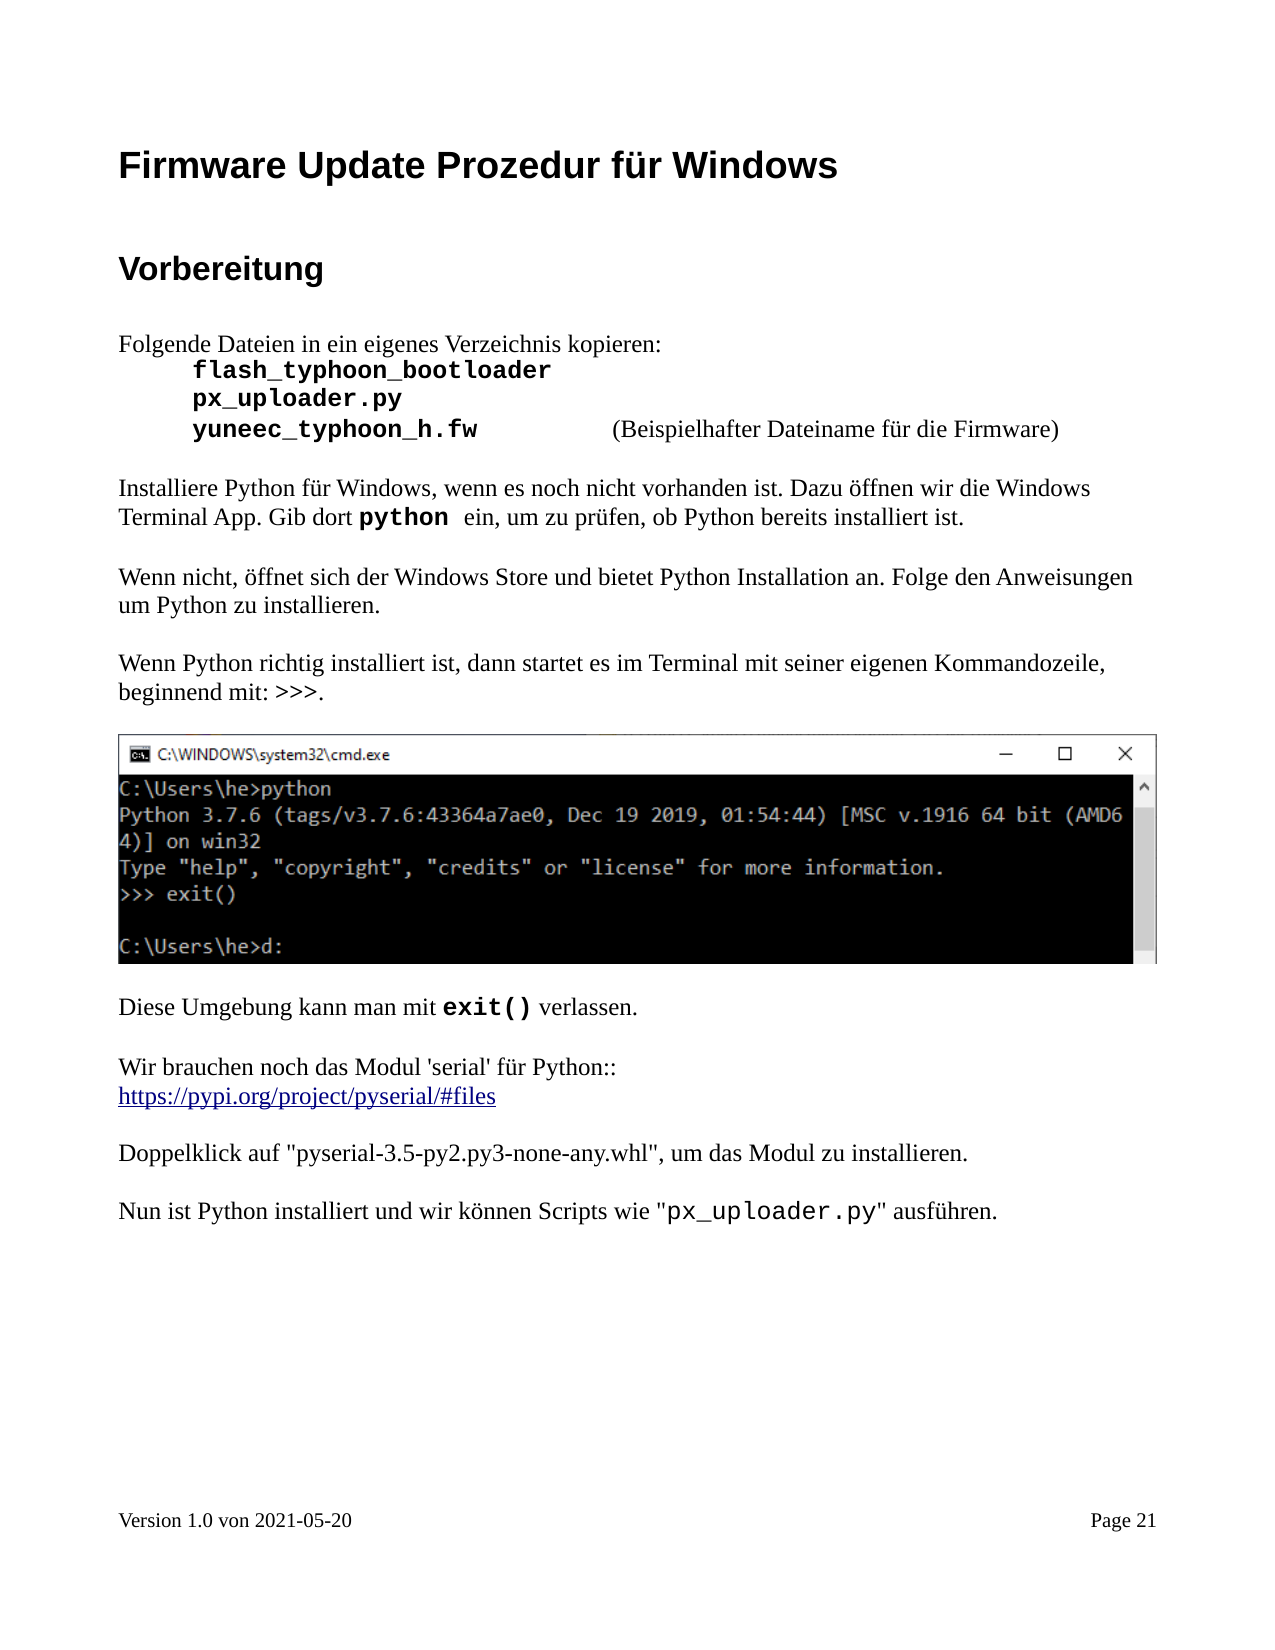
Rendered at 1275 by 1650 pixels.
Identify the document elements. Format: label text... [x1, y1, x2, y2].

text https://pypi.org/project/pyserial/#files [118, 1081, 1157, 1109]
text Installiere Python für Windows, wenn es noch nicht vorhanden ist. Dazu öffnen wir die Windows Terminal App. Gib dort python ein, um zu prüfen, ob Python bereits installiert ist. [118, 473, 1157, 533]
text Wenn nicht, öffnet sich der Windows Store und bietet Python Installation an. Folge den Anweisungen um Python zu installieren. [118, 562, 1157, 619]
text yuneec_typhoon_h.fw (Beispielhafter Dateiname für die Firmware) [118, 414, 1157, 445]
text Wir brauchen noch das Modul 'serial' für Python:: [118, 1052, 1157, 1081]
text Wenn Python richtig installiert ist, dann startet es im Terminal mit seiner eigenen Kommandozeile, beginnend mit: >>>. [118, 648, 1157, 705]
text flash_typhoon_bootloader [118, 357, 1157, 386]
text Nun ist Python installiert und wir können Scripts wie "px_uploader.py" ausführen. [118, 1196, 1157, 1227]
picture [118, 734, 1157, 964]
subtitle Firmware Update Prozedur für Windows [118, 143, 1157, 187]
text Diese Umgebung kann man mit exit() verlassen. [118, 992, 1157, 1023]
subtitle Vorbereitung [118, 249, 1157, 287]
text px_uploader.py [118, 386, 1157, 414]
text Folgende Dateien in ein eigenes Verzeichnis kopieren: [118, 329, 1157, 357]
text Doppelklick auf "pyserial-3.5-py2.py3-none-any.whl", um das Modul zu installieren. [118, 1138, 1157, 1167]
